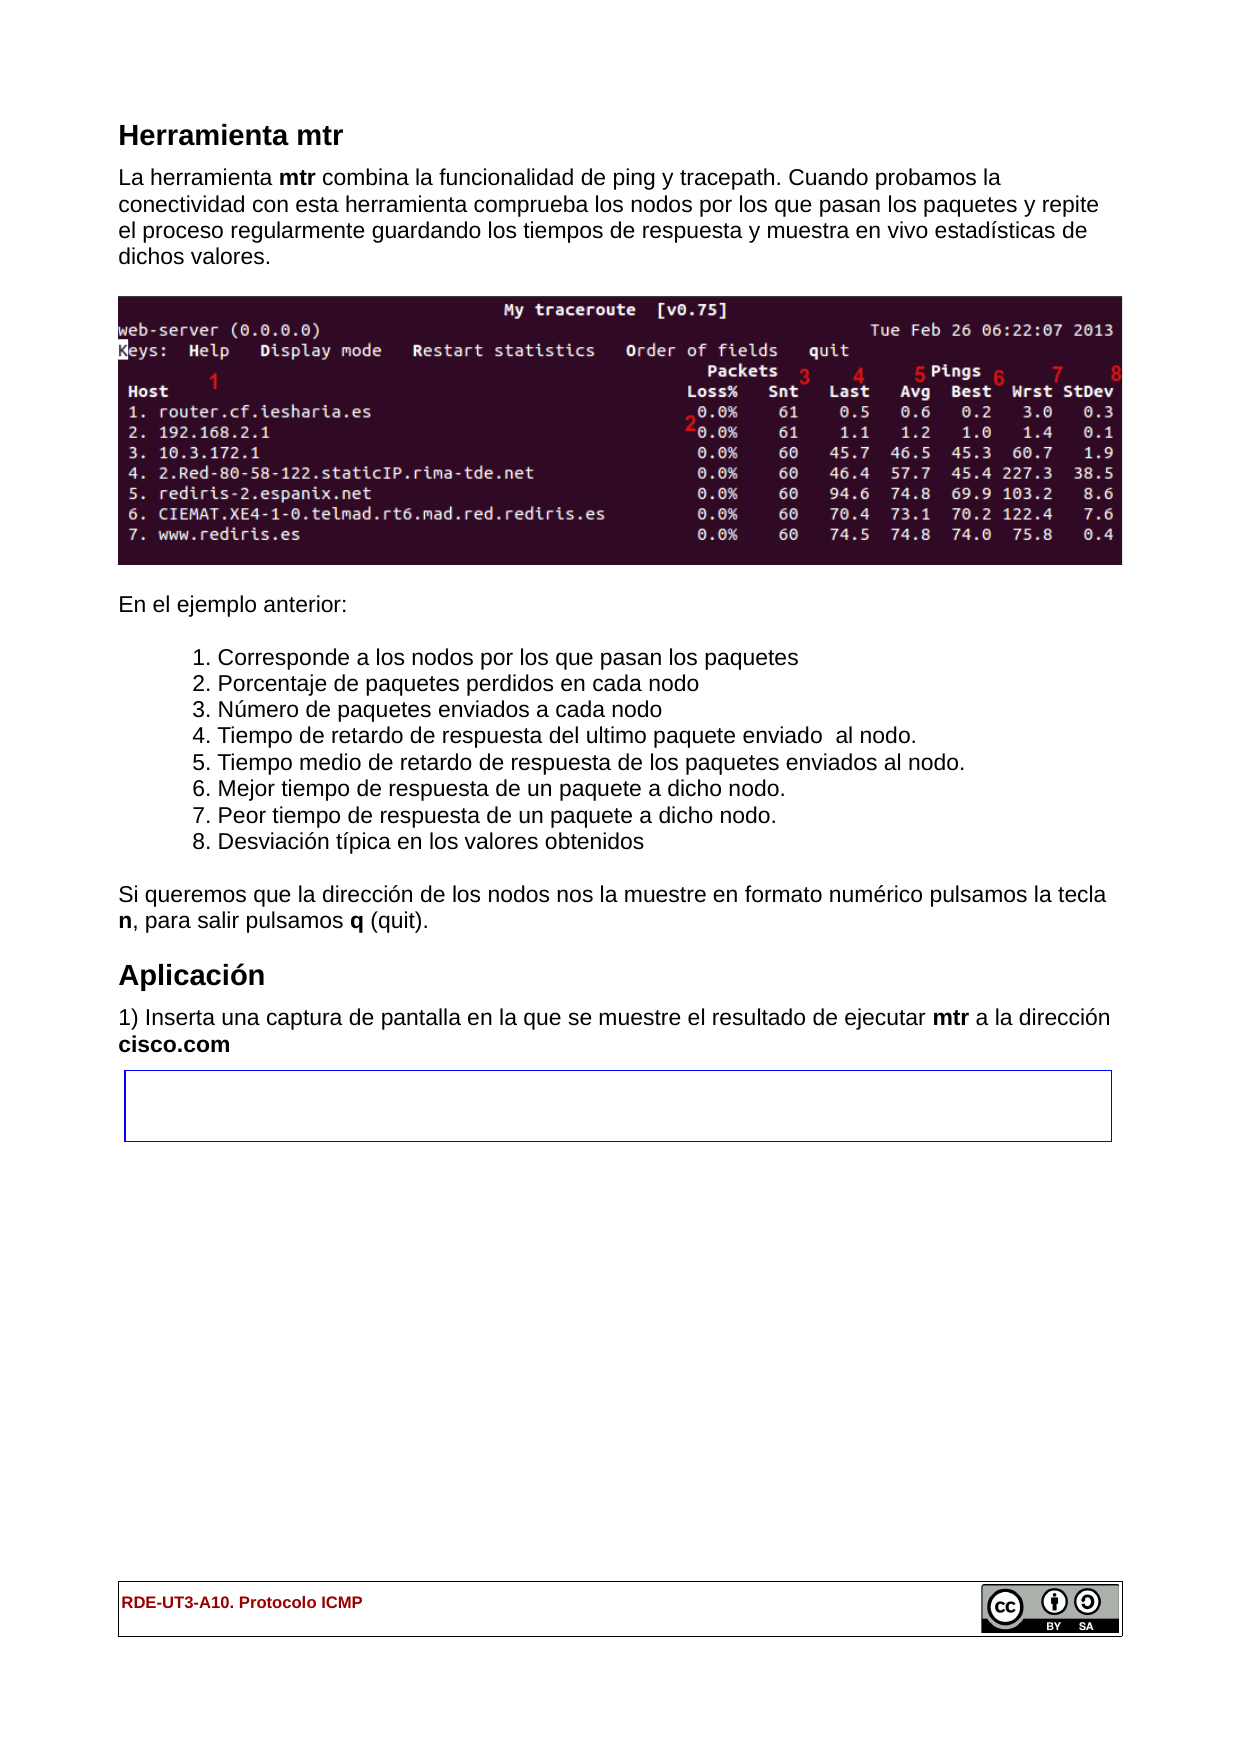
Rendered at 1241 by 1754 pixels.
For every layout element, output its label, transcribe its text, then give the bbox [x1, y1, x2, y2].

subtitle Aplicación [118, 958, 1122, 992]
text Si queremos que la dirección de los nodos nos la muestre en formato numérico pulsamos la tecla n, para salir pulsamos q (quit). [118, 881, 1122, 933]
picture [981, 1584, 1119, 1633]
text 3. Número de paquetes enviados a cada nodo [192, 696, 1122, 722]
text 7. Peor tiempo de respuesta de un paquete a dicho nodo. [192, 802, 1122, 828]
subtitle Herramienta mtr [118, 118, 1122, 152]
text 1. Corresponde a los nodos por los que pasan los paquetes [192, 643, 1122, 670]
text 6. Mejor tiempo de respuesta de un paquete a dicho nodo. [192, 775, 1122, 802]
text En el ejemplo anterior: [118, 591, 1122, 617]
text 2. Porcentaje de paquetes perdidos en cada nodo [192, 670, 1122, 696]
table_header [126, 1071, 1111, 1141]
text 5. Tiempo medio de retardo de respuesta de los paquetes enviados al nodo. [192, 749, 1122, 775]
text La herramienta mtr combina la funcionalidad de ping y tracepath. Cuando probamos la conectividad con esta herramienta comprueba los nodos por los que pasan los paquetes y repite el proceso regularmente guardando los tiempos de respuesta y muestra en vivo estadísticas de dichos valores. [118, 164, 1122, 269]
text 8. Desviación típica en los valores obtenidos [192, 828, 1122, 854]
text 4. Tiempo de retardo de respuesta del ultimo paquete enviado al nodo. [192, 722, 1122, 749]
text 1) Inserta una captura de pantalla en la que se muestre el resultado de ejecutar mtr a la dirección cisco.com [118, 1004, 1122, 1057]
picture [118, 296, 1123, 565]
